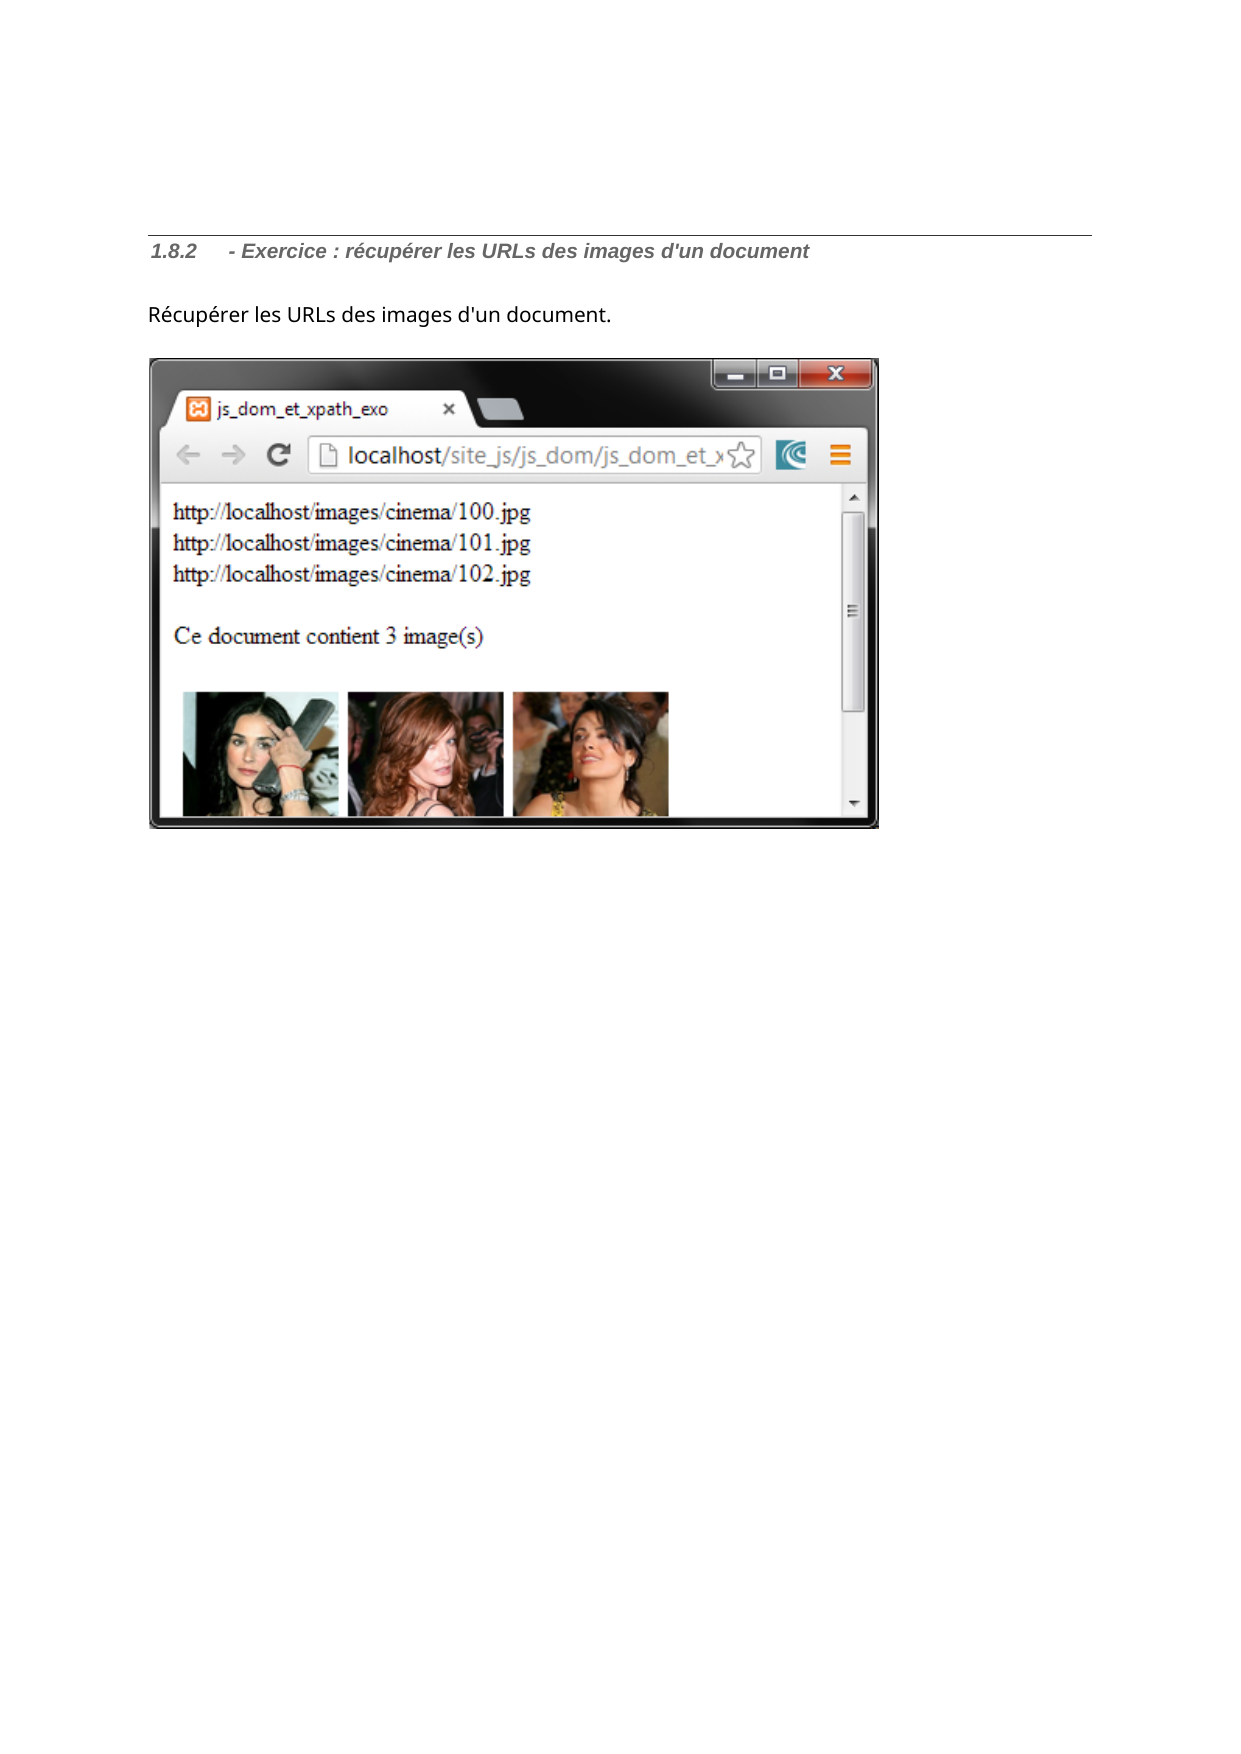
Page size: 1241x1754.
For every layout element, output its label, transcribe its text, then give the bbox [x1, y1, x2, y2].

picture [149, 358, 879, 829]
subtitle - Exercice : récupérer les URLs des images d'un document [148, 236, 1092, 266]
text Récupérer les URLs des images d'un document. [148, 300, 1092, 329]
